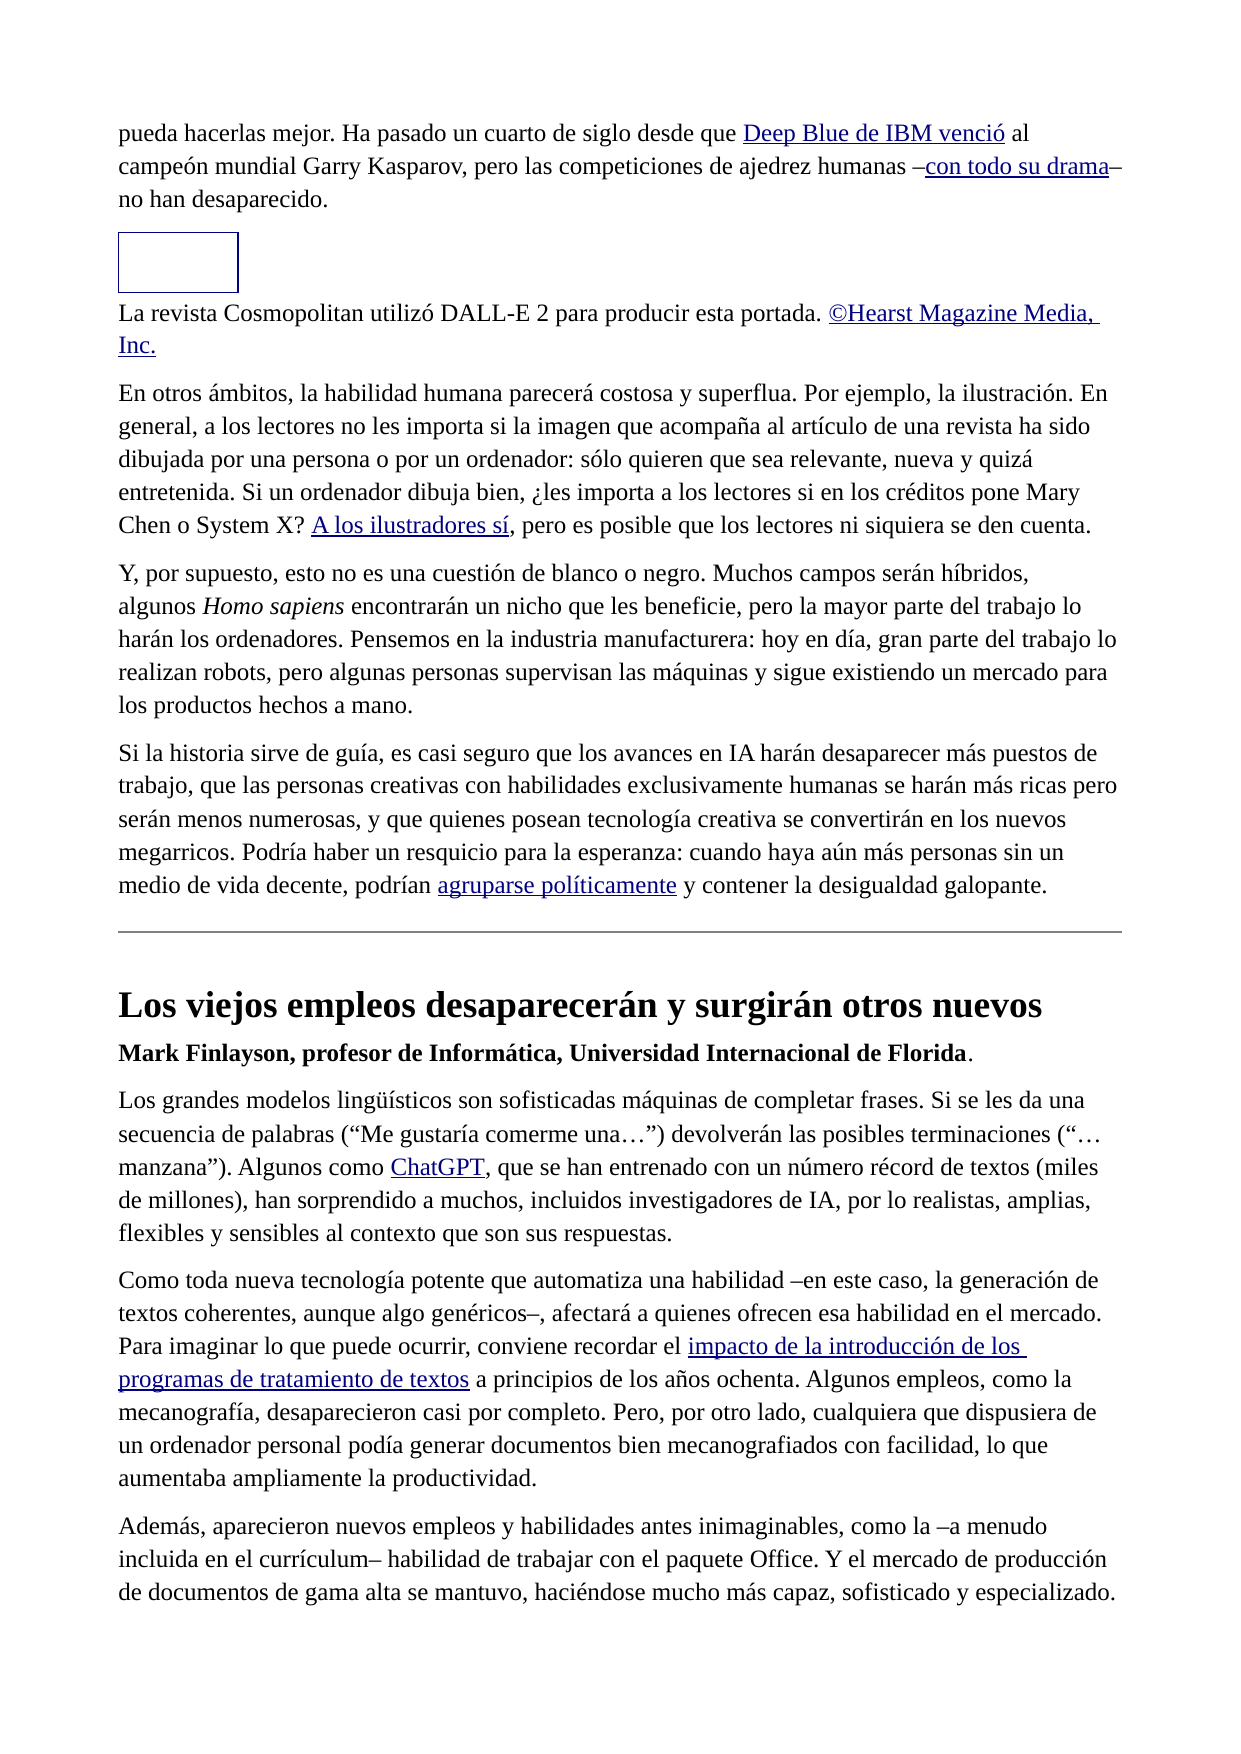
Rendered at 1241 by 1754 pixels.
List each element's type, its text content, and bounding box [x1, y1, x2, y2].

text Además, aparecieron nuevos empleos y habilidades antes inimaginables, como la –a menudo incluida en el currículum– habilidad de trabajar con el paquete Office. Y el mercado de producción de documentos de gama alta se mantuvo, haciéndose mucho más capaz, sofisticado y especializado. [118, 1511, 1122, 1606]
text Y, por supuesto, esto no es una cuestión de blanco o negro. Muchos campos serán híbridos, algunos Homo sapiens encontrarán un nicho que les beneficie, pero la mayor parte del trabajo lo harán los ordenadores. Pensemos en la industria manufacturera: hoy en día, gran parte del trabajo lo realizan robots, pero algunas personas supervisan las máquinas y sigue existiendo un mercado para los productos hechos a mano. [118, 558, 1122, 719]
text Si la historia sirve de guía, es casi seguro que los avances en IA harán desaparecer más puestos de trabajo, que las personas creativas con habilidades exclusivamente humanas se harán más ricas pero serán menos numerosas, y que quienes posean tecnología creativa se convertirán en los nuevos megarricos. Podría haber un resquicio para la esperanza: cuando haya aún más personas sin un medio de vida decente, podrían agruparse políticamente y contener la desigualdad galopante. [118, 738, 1122, 898]
text Como toda nueva tecnología potente que automatiza una habilidad –en este caso, la generación de textos coherentes, aunque algo genéricos–, afectará a quienes ofrecen esa habilidad en el mercado. Para imaginar lo que puede ocurrir, conviene recordar el impacto de la introducción de los programas de tratamiento de textos a principios de los años ochenta. Algunos empleos, como la mecanografía, desaparecieron casi por completo. Pero, por otro lado, cualquiera que dispusiera de un ordenador personal podía generar documentos bien mecanografiados con facilidad, lo que aumentaba ampliamente la productividad. [118, 1265, 1122, 1492]
text Mark Finlayson, profesor de Informática, Universidad Internacional de Florida. [118, 1038, 1122, 1067]
text La revista Cosmopolitan utilizó DALL-E 2 para producir esta portada. ©Hearst Magazine Media, Inc. [118, 298, 1122, 359]
text En otros ámbitos, la habilidad humana parecerá costosa y superflua. Por ejemplo, la ilustración. En general, a los lectores no les importa si la imagen que acompaña al artículo de una revista ha sido dibujada por una persona o por un ordenador: sólo quieren que sea relevante, nueva y quizá entretenida. Si un ordenador dibuja bien, ¿les importa a los lectores si en los créditos pone Mary Chen o System X? A los ilustradores sí, pero es posible que los lectores ni siquiera se den cuenta. [118, 378, 1122, 539]
text pueda hacerlas mejor. Ha pasado un cuarto de siglo desde que Deep Blue de IBM venció al campeón mundial Garry Kasparov, pero las competiciones de ajedrez humanas –con todo su drama– no han desaparecido. [118, 118, 1122, 213]
text Los grandes modelos lingüísticos son sofisticadas máquinas de completar frases. Si se les da una secuencia de palabras (“Me gustaría comerme una…”) devolverán las posibles terminaciones (“… manzana”). Algunos como ChatGPT, que se han entrenado con un número récord de textos (miles de millones), han sorprendido a muchos, incluidos investigadores de IA, por lo realistas, amplias, flexibles y sensibles al contexto que son sus respuestas. [118, 1086, 1122, 1246]
subtitle Los viejos empleos desaparecerán y surgirán otros nuevos [118, 982, 1122, 1026]
